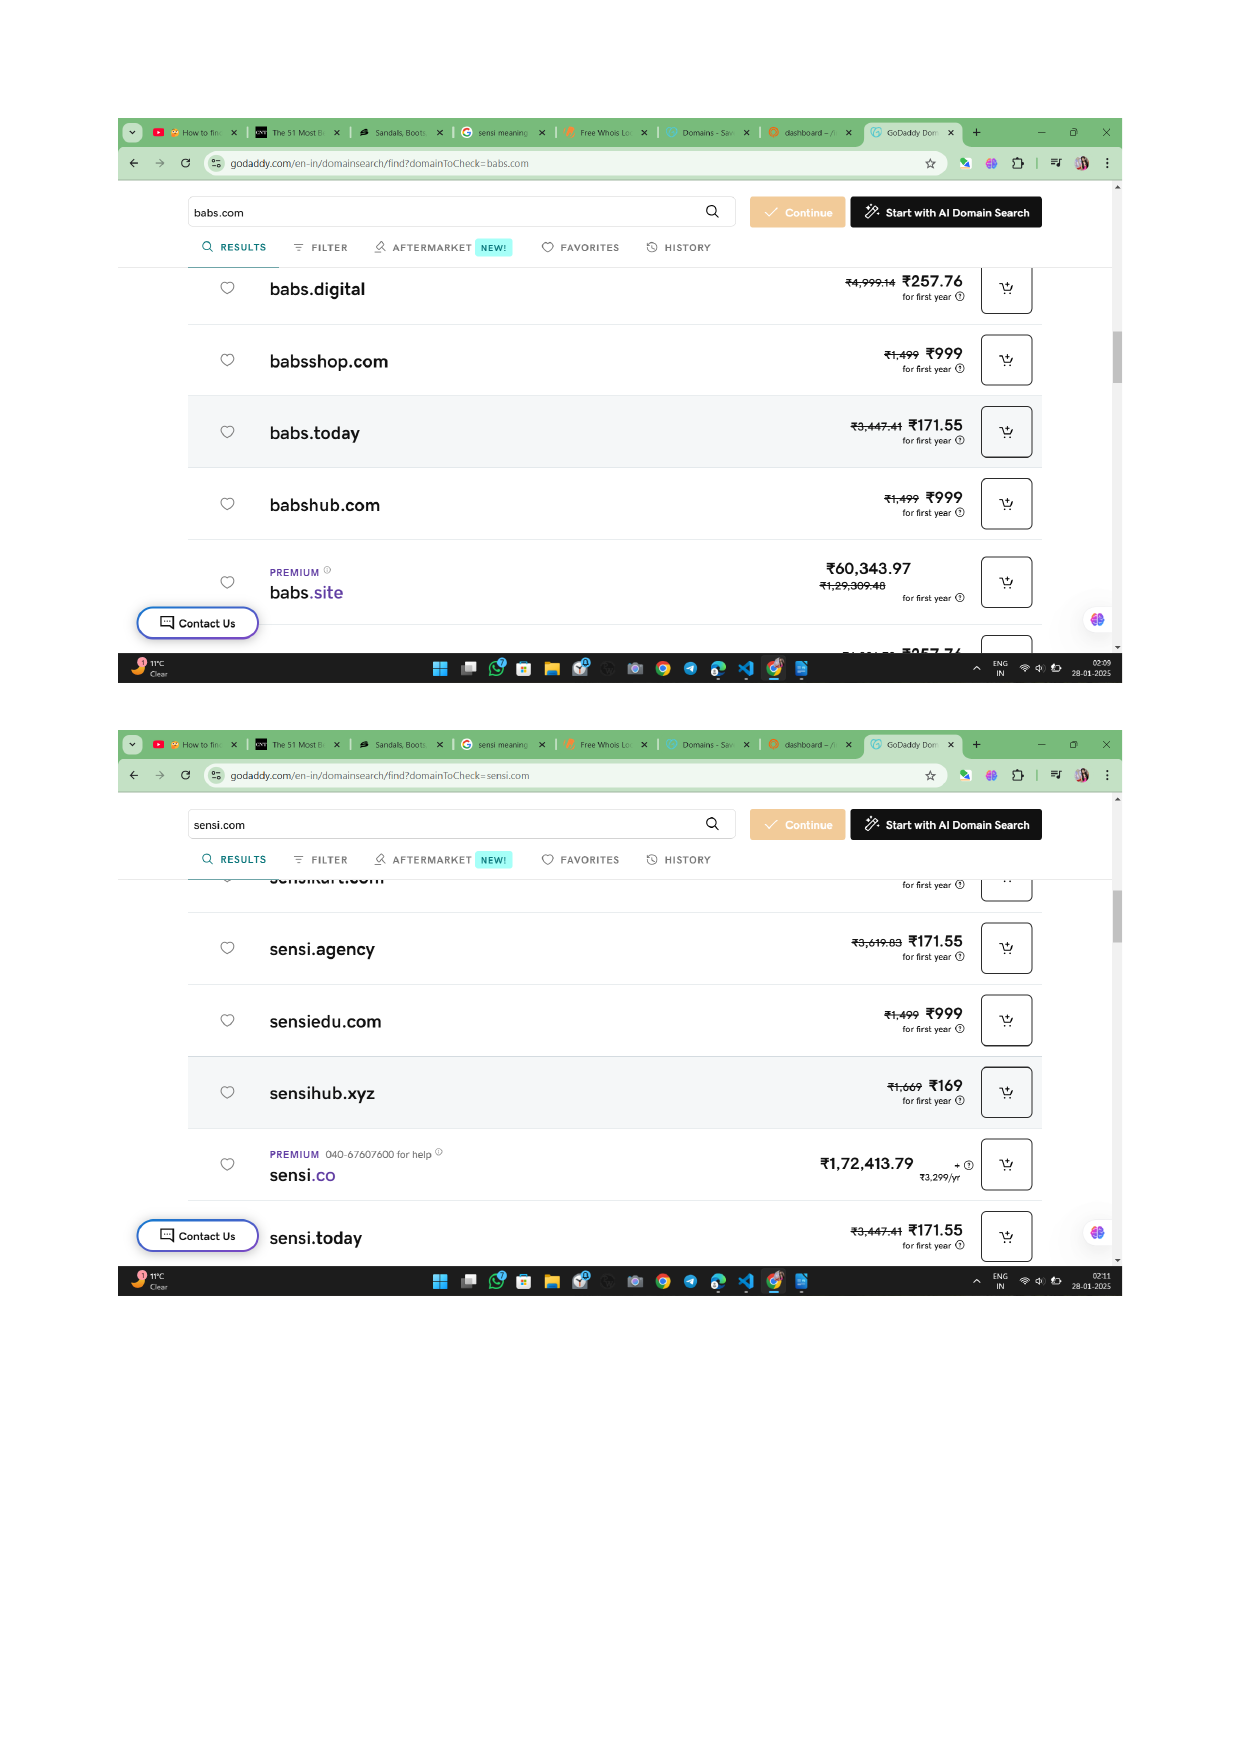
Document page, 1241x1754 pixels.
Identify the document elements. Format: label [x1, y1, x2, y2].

picture [118, 730, 1123, 1296]
picture [118, 118, 1123, 683]
